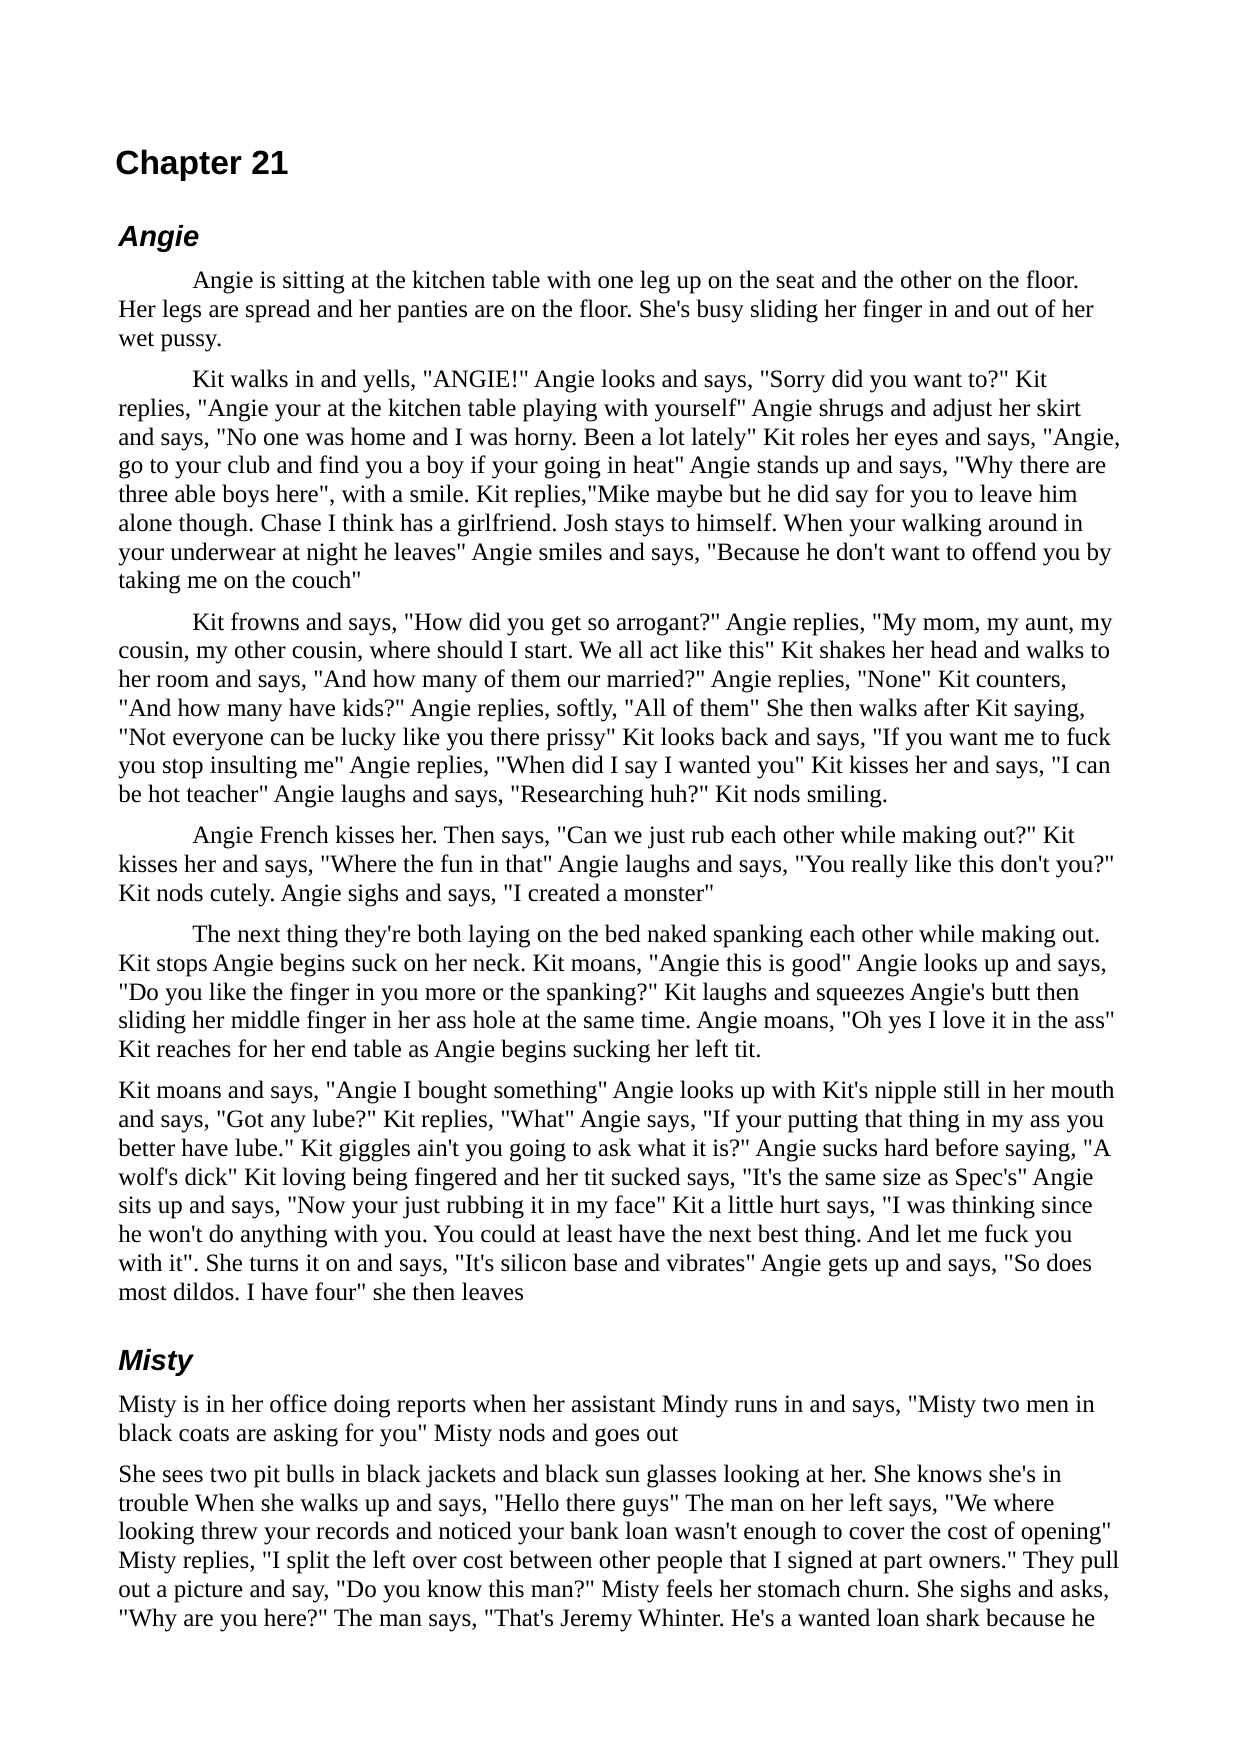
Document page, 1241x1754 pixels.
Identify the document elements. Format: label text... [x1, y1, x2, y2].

subtitle Misty [118, 1343, 1122, 1376]
subtitle Angie [118, 219, 1122, 253]
subtitle Chapter 21 [115, 143, 1122, 182]
text Kit moans and says, "Angie I bought something" Angie looks up with Kit's nipple still in her mouth and says, "Got any lube?" Kit replies, "What" Angie says, "If your putting that thing in my ass you better have lube." Kit giggles ain't you going to ask what it is?" Angie sucks hard before saying, "A wolf's dick" Kit loving being fingered and her tit sucked says, "It's the same size as Spec's" Angie sits up and says, "Now your just rubbing it in my face" Kit a little hurt says, "I was thinking since he won't do anything with you. You could at least have the next best thing. And let me fuck you with it". She turns it on and says, "It's silicon base and vibrates" Angie gets up and says, "So does most dildos. I have four" she then leaves [118, 1075, 1122, 1305]
text Kit frowns and says, "How did you get so arrogant?" Angie replies, "My mom, my aunt, my cousin, my other cousin, where should I start. We all act like this" Kit shakes her head and walks to her room and says, "And how many of them our married?" Angie replies, "None" Kit counters, "And how many have kids?" Angie replies, softly, "All of them" She then walks after Kit saying, "Not everyone can be lucky like you there prissy" Kit looks back and says, "If you want me to fuck you stop insulting me" Angie replies, "When did I say I wanted you" Kit kisses her and says, "I can be hot teacher" Angie laughs and says, "Researching huh?" Kit nods smiling. [118, 607, 1122, 808]
text The next thing they're both laying on the bed naked spanking each other while making out. Kit stops Angie begins suck on her neck. Kit moans, "Angie this is good" Angie looks up and says, "Do you like the finger in you more or the spanking?" Kit laughs and squeezes Angie's butt then sliding her middle finger in her ass hole at the same time. Angie moans, "Oh yes I love it in the ass" Kit reaches for her end table as Angie begins sucking her left tit. [118, 919, 1122, 1063]
text Angie French kisses her. Then says, "Can we just rub each other while making out?" Kit kisses her and says, "Where the fun in that" Angie laughs and says, "You really like this don't you?" Kit nods cutely. Angie sighs and says, "I created a monster" [118, 820, 1122, 907]
text She sees two pit bulls in black jackets and black sun glasses looking at her. She knows she's in trouble When she walks up and says, "Hello there guys" The man on her left says, "We where looking threw your records and noticed your bank loan wasn't enough to cover the cost of opening" Misty replies, "I split the left over cost between other people that I signed at part owners." They pull out a picture and say, "Do you know this man?" Misty feels her stomach churn. She sighs and asks, "Why are you here?" The man says, "That's Jeremy Whinter. He's a wanted loan shark because he [118, 1459, 1122, 1631]
text Misty is in her office doing reports when her assistant Mindy runs in and says, "Misty two men in black coats are asking for you" Misty nods and goes out [118, 1389, 1122, 1446]
text Angie is sitting at the kitchen table with one leg up on the seat and the other on the floor. Her legs are spread and her panties are on the floor. She's busy sliding her finger in and out of her wet pussy. [118, 265, 1122, 352]
text Kit walks in and yells, "ANGIE!" Angie looks and says, "Sorry did you want to?" Kit replies, "Angie your at the kitchen table playing with yourself" Angie shrugs and adjust her skirt and says, "No one was home and I was horny. Been a lot lately" Kit roles her eyes and says, "Angie, go to your club and find you a boy if your going in heat" Angie stands up and says, "Why there are three able boys here", with a smile. Kit replies,"Mike maybe but he did say for you to leave him alone though. Chase I think has a girlfriend. Josh stays to himself. When your walking around in your underwear at night he leaves" Angie smiles and says, "Because he don't want to offend you by taking me on the couch" [118, 364, 1122, 594]
